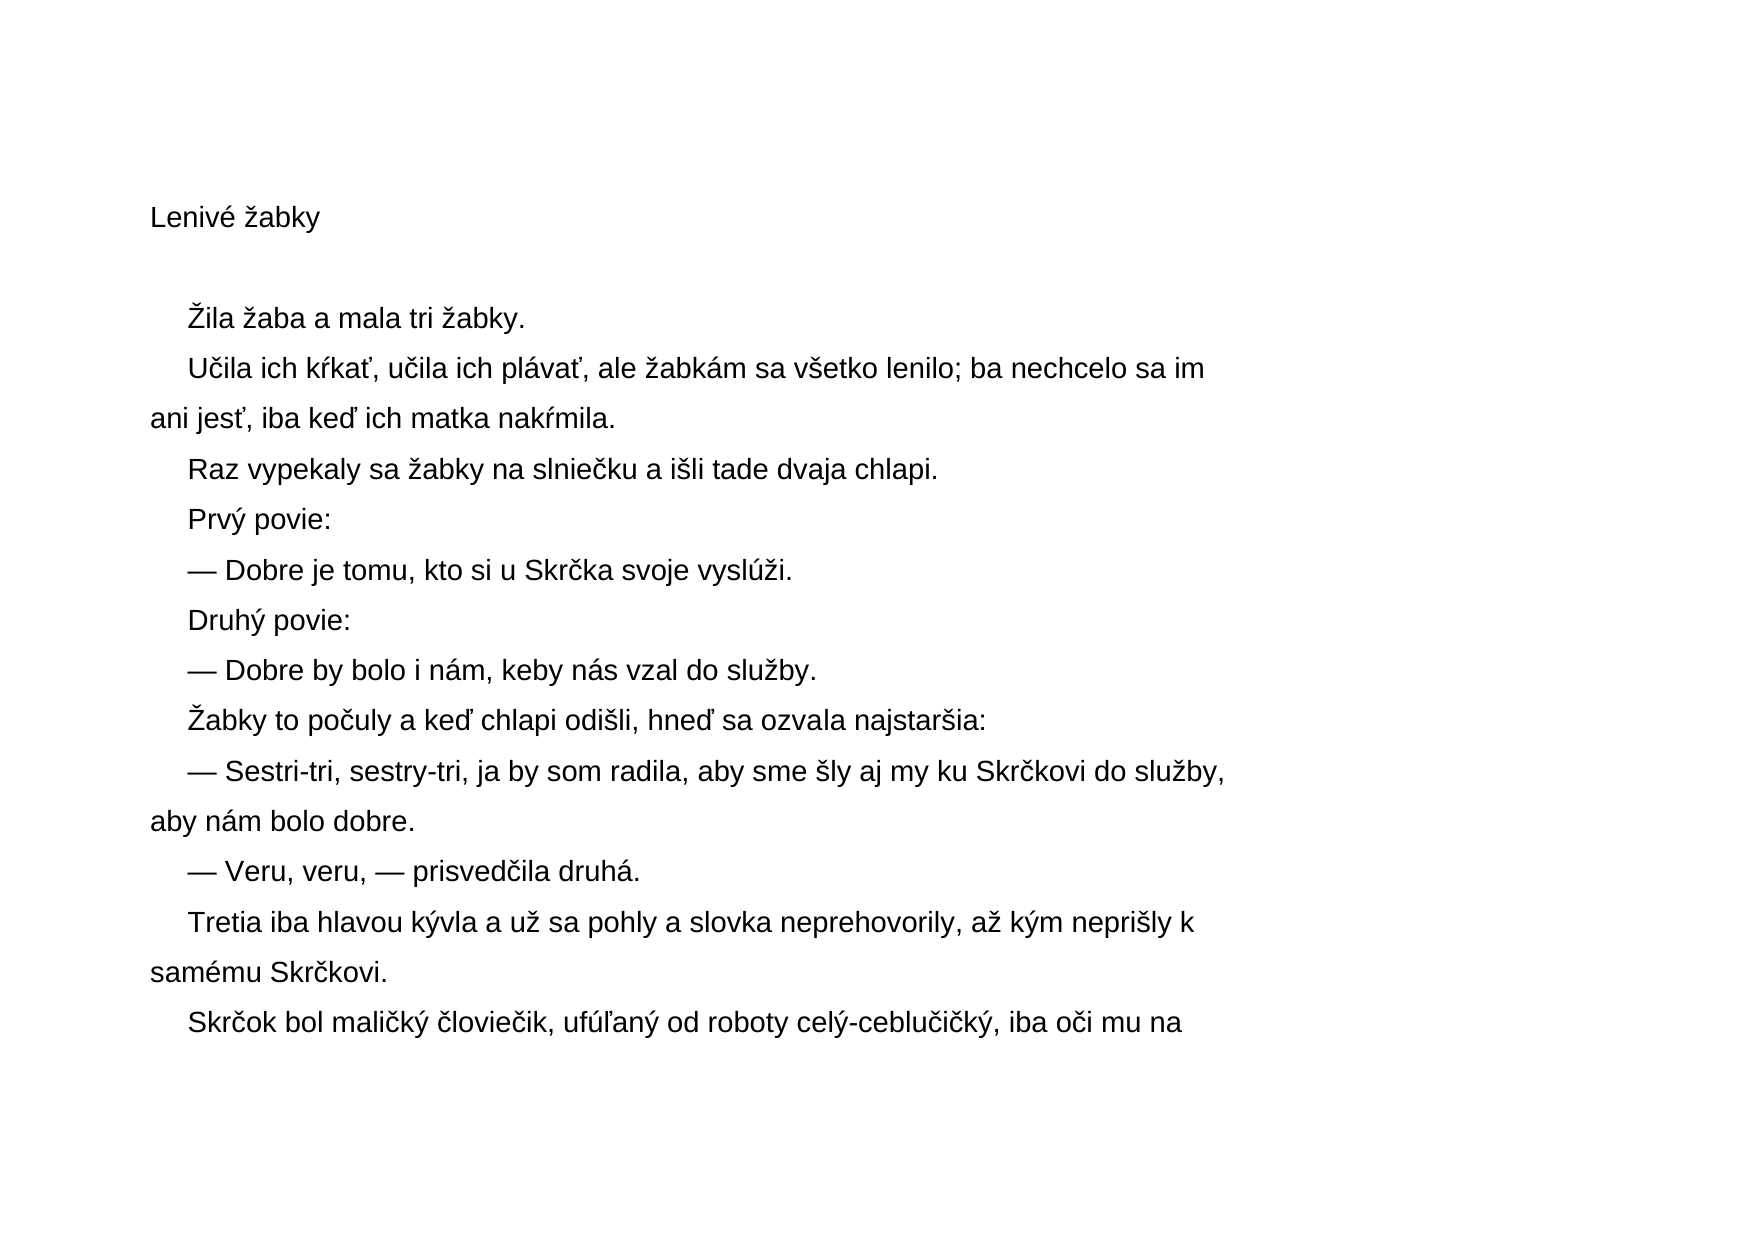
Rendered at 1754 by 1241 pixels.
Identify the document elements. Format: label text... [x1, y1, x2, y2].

text Prvý povie: [150, 502, 1243, 536]
text Druhý povie: [150, 603, 1243, 636]
text Raz vypekaly sa žabky na slniečku a išli tade dvaja chlapi. [150, 452, 1243, 485]
text Učila ich kŕkať, učila ich plávať, ale žabkám sa všetko lenilo; ba nechcelo sa im ani jesť, iba keď ich matka nakŕmila. [150, 351, 1243, 435]
text Žabky to počuly a keď chlapi odišli, hneď sa ozva­la najstaršia: [150, 703, 1243, 737]
text Tretia iba hlavou kývla a už sa pohly a slovka neprehovorily, až kým neprišly k samému Skrčkovi. [150, 905, 1243, 988]
text Žila žaba a mala tri žabky. [150, 301, 1243, 334]
text — Sestri-tri, sestry-tri, ja by som radila, aby sme šly aj my ku Skrčkovi do služby, aby nám bolo dobre. [150, 754, 1243, 838]
subtitle Lenivé žabky [150, 200, 1243, 234]
text — Dobre by bolo i nám, keby nás vzal do služby. [150, 653, 1243, 687]
text — Veru, veru, — prisvedčila druhá. [150, 854, 1243, 888]
text Skrčok bol maličký človiečik, ufúľaný od roboty celý-ceblučičký, iba oči mu na [150, 1005, 1243, 1039]
text — Dobre je tomu, kto si u Skrčka svoje vyslúži. [150, 552, 1243, 586]
